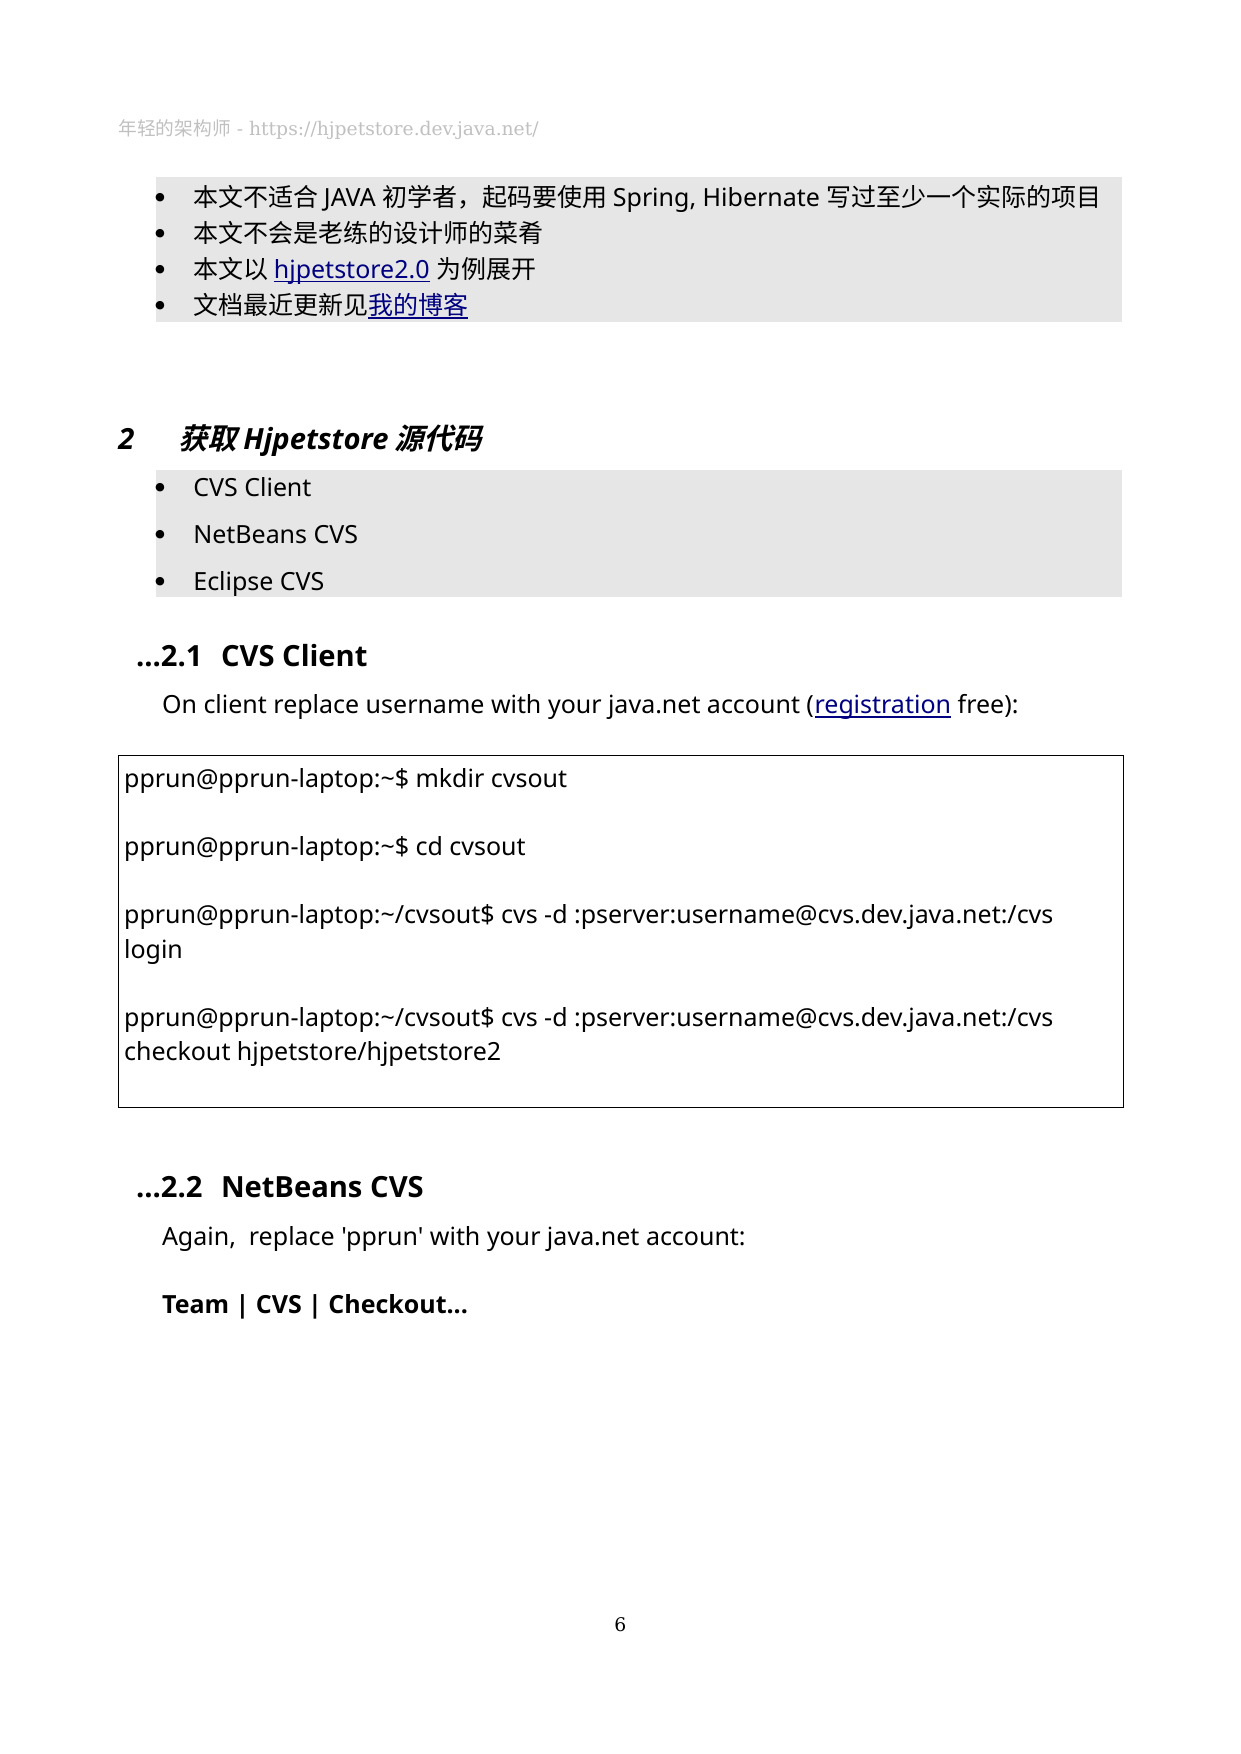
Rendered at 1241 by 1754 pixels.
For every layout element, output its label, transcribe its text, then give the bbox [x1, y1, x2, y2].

list 文档最近更新见我的博客 [156, 286, 1122, 322]
list 本文不会是老练的设计师的菜肴 [156, 213, 1122, 249]
text Again, replace 'pprun' with your java.net account: [118, 1219, 1122, 1253]
list Eclipse CVS [156, 563, 1122, 597]
subtitle 获取 Hjpetstore源代码 [118, 415, 1122, 458]
list 本文以 hjpetstore2.0 为例展开 [156, 249, 1122, 286]
text Team | CVS | Checkout... [118, 1287, 1122, 1321]
text On client replace username with your java.net account (registration free): [118, 687, 1122, 721]
list CVS Client [156, 470, 1122, 504]
subtitle NetBeans CVS [136, 1166, 1122, 1206]
table_header pprun@pprun-laptop:~$ mkdir cvsout pprun@pprun-laptop:~$ cd cvsout pprun@pprun-laptop:~/cvsout$ cvs -d :pserver:username@cvs.dev.java.net:/cvs login pprun@pprun-laptop:~/cvsout$ cvs -d :pserver:username@cvs.dev.java.net:/cvs checkout hjpetstore/hjpetstore2 [119, 756, 1123, 1107]
list NetBeans CVS [156, 517, 1122, 551]
list 本文不适合 JAVA 初学者，起码要使用 Spring, Hibernate 写过至少一个实际的项目 [156, 177, 1122, 213]
subtitle CVS Client [136, 635, 1122, 674]
